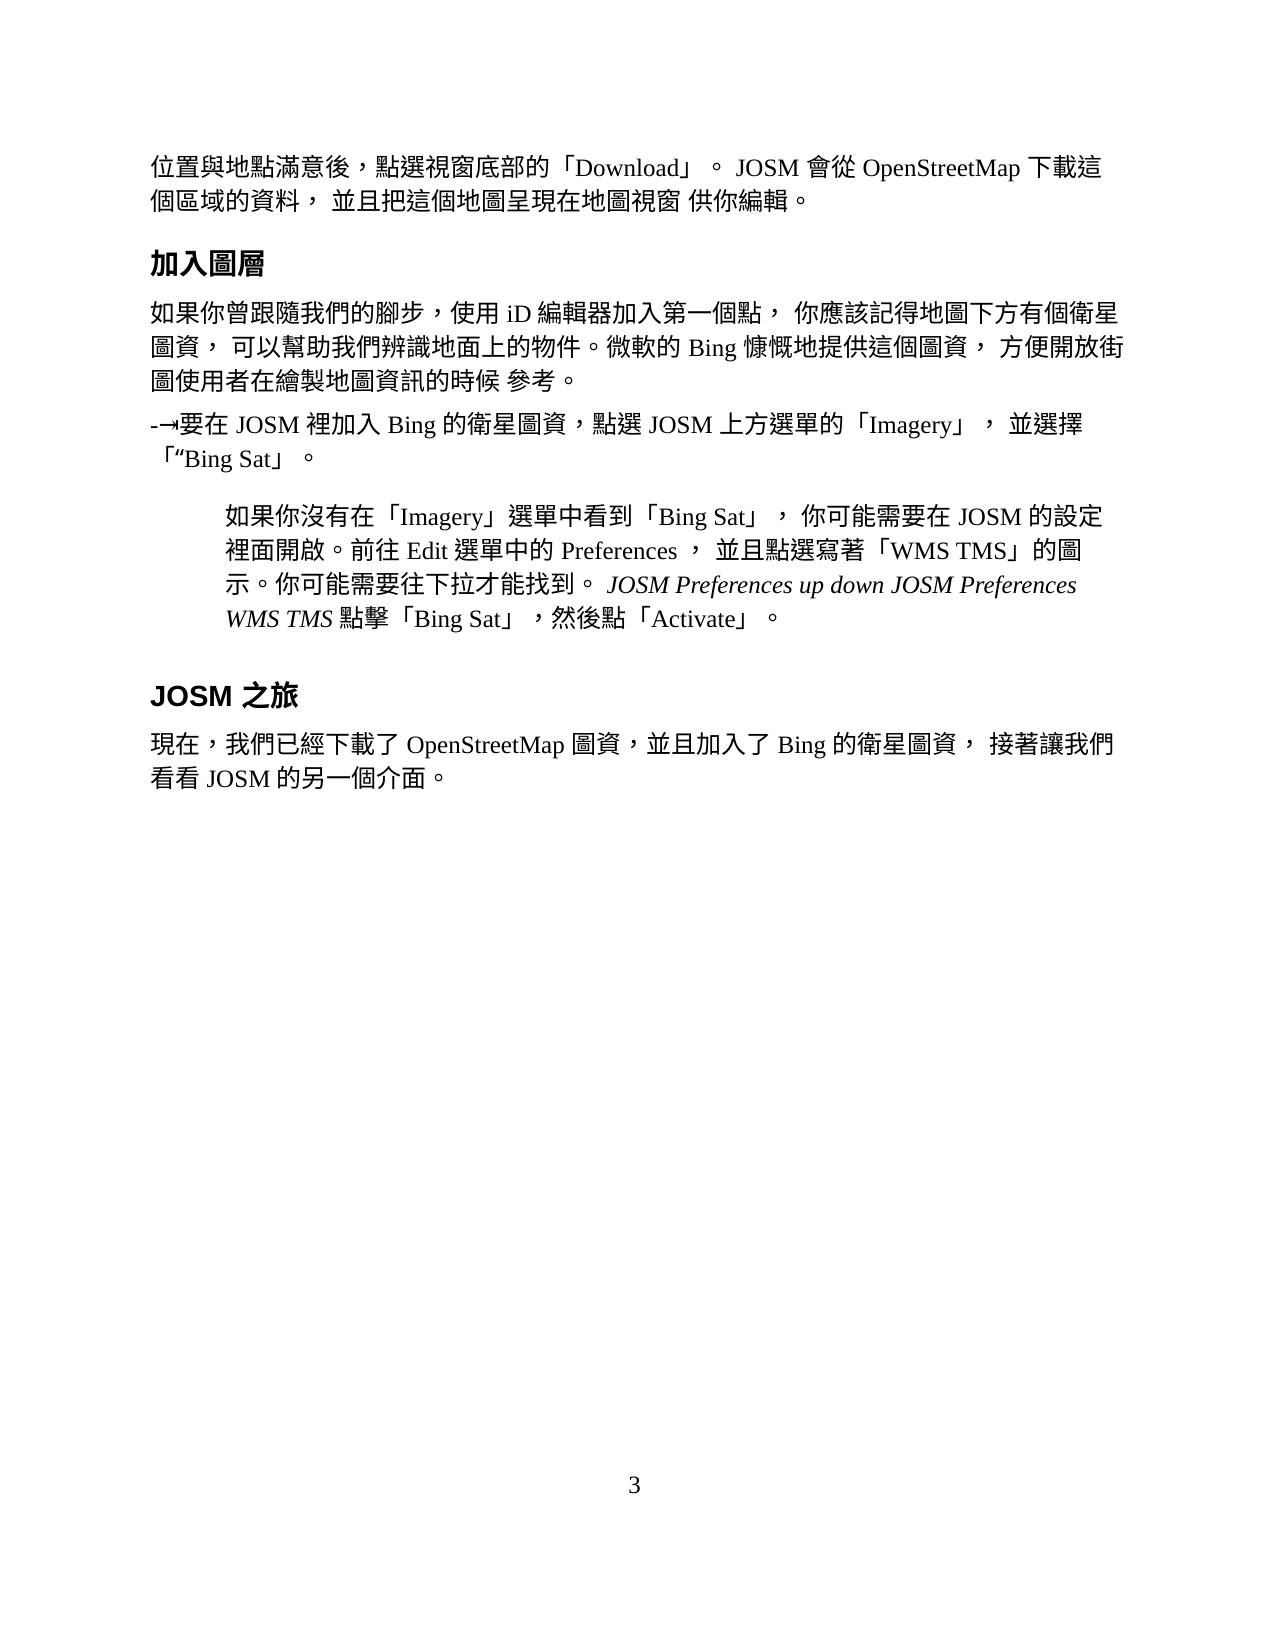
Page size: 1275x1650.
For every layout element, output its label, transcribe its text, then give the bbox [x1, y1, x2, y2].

text 如果你曾跟隨我們的腳步，使用 iD 編輯器加入第一個點， 你應該記得地圖下方有個衛星圖資， 可以幫助我們辨識地面上的物件。微軟的 Bing 慷慨地提供這個圖資， 方便開放街圖使用者在繪製地圖資訊的時候 參考。 [150, 295, 1125, 397]
text 現在，我們已經下載了 OpenStreetMap 圖資，並且加入了 Bing 的衛星圖資， 接著讓我們看看 JOSM 的另一個介面。 [150, 727, 1125, 795]
subtitle 加入圖層 [150, 243, 1125, 283]
subtitle JOSM 之旅 [150, 675, 1125, 714]
text 位置與地點滿意後，點選視窗底部的「Download」。 JOSM 會從 OpenStreetMap 下載這個區域的資料， 並且把這個地圖呈現在地圖視窗 供你編輯。 [150, 150, 1125, 218]
text 如果你沒有在「Imagery」選單中看到「Bing Sat」， 你可能需要在 JOSM 的設定裡面開啟。前往 Edit 選單中的 Preferences ， 並且點選寫著「WMS TMS」的圖示。你可能需要往下拉才能找到。 JOSM Preferences up down JOSM Preferences WMS TMS 點擊「Bing Sat」，然後點「Activate」。 [225, 498, 1125, 635]
text -⇥要在 JOSM 裡加入 Bing 的衛星圖資，點選 JOSM 上方選單的「Imagery」， 並選擇「“Bing Sat」。 [150, 406, 1125, 474]
